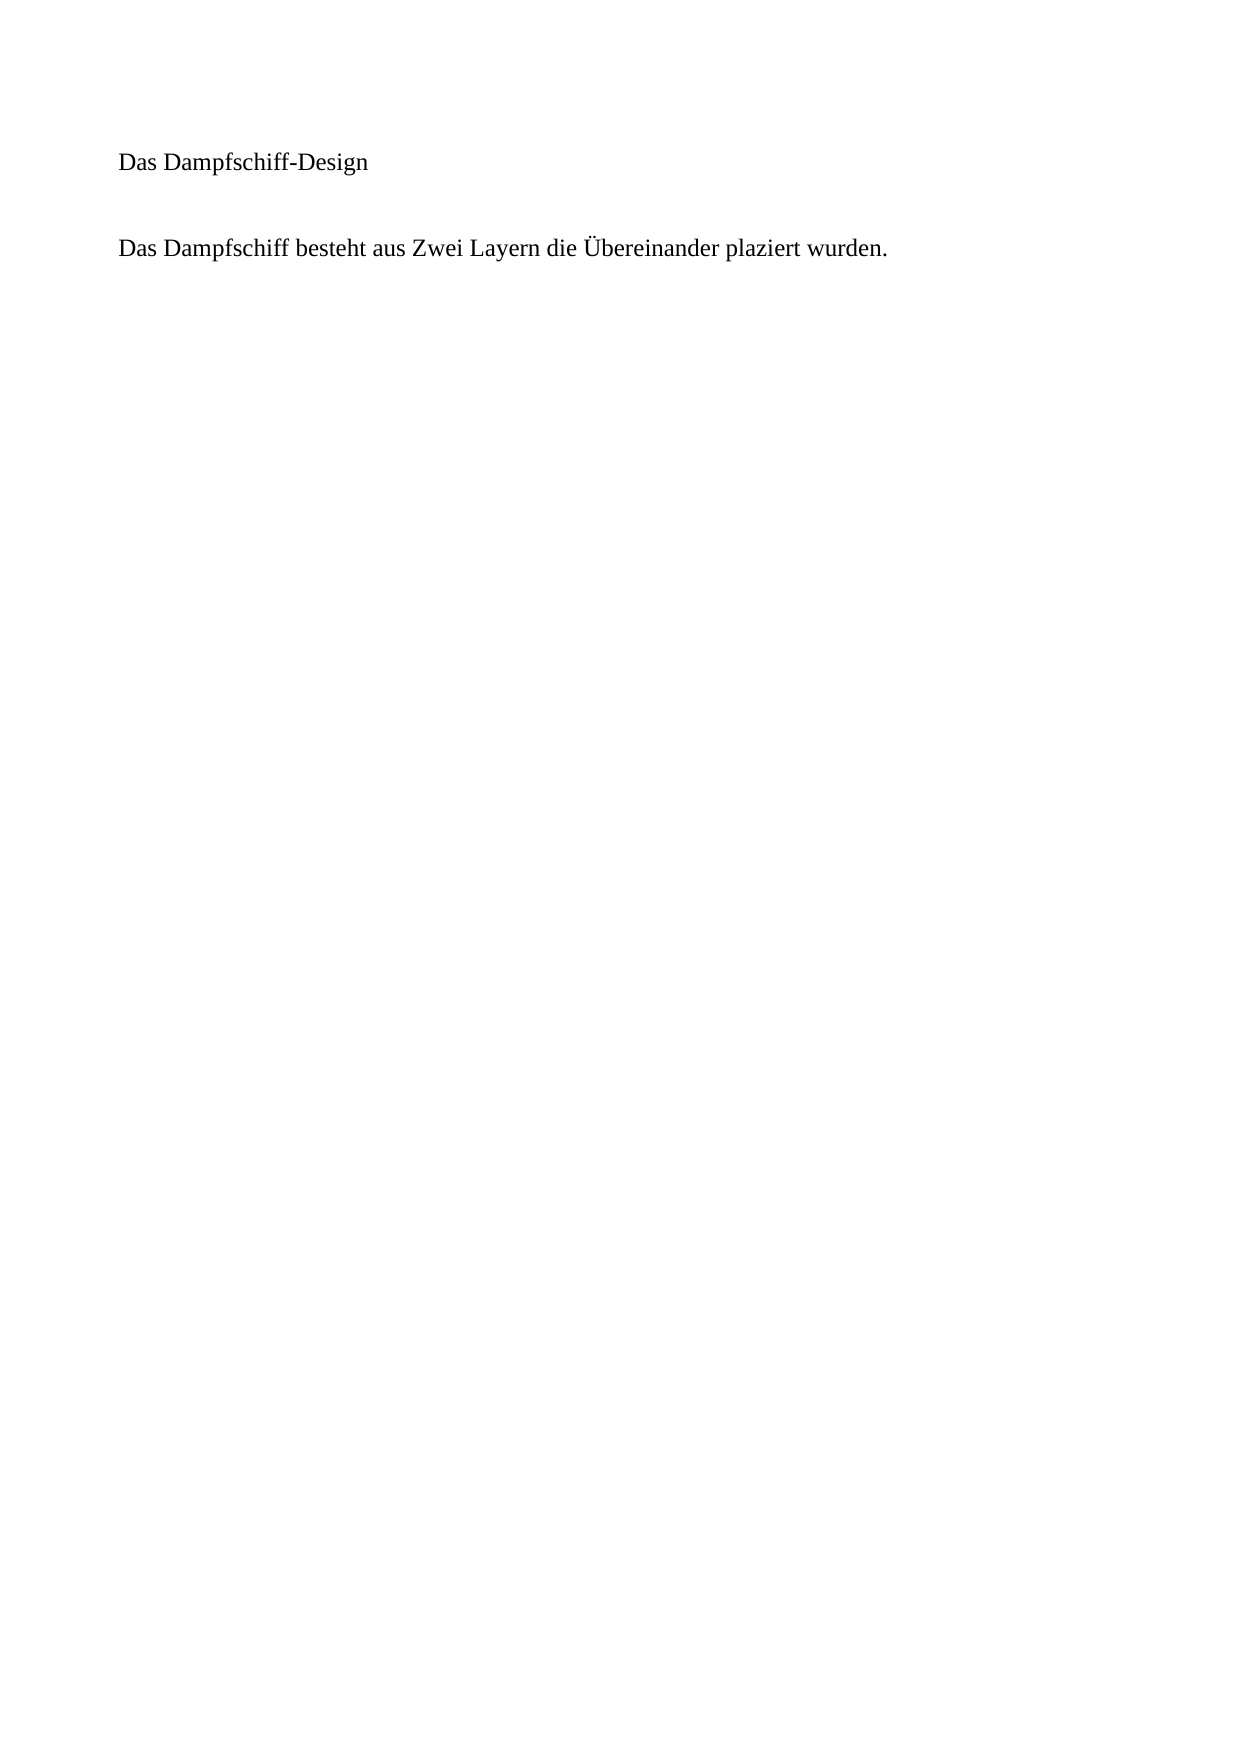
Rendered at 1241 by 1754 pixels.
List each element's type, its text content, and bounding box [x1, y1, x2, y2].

text Das Dampfschiff besteht aus Zwei Layern die Übereinander plaziert wurden. [118, 233, 1122, 262]
text Das Dampfschiff-Design [118, 147, 1122, 176]
